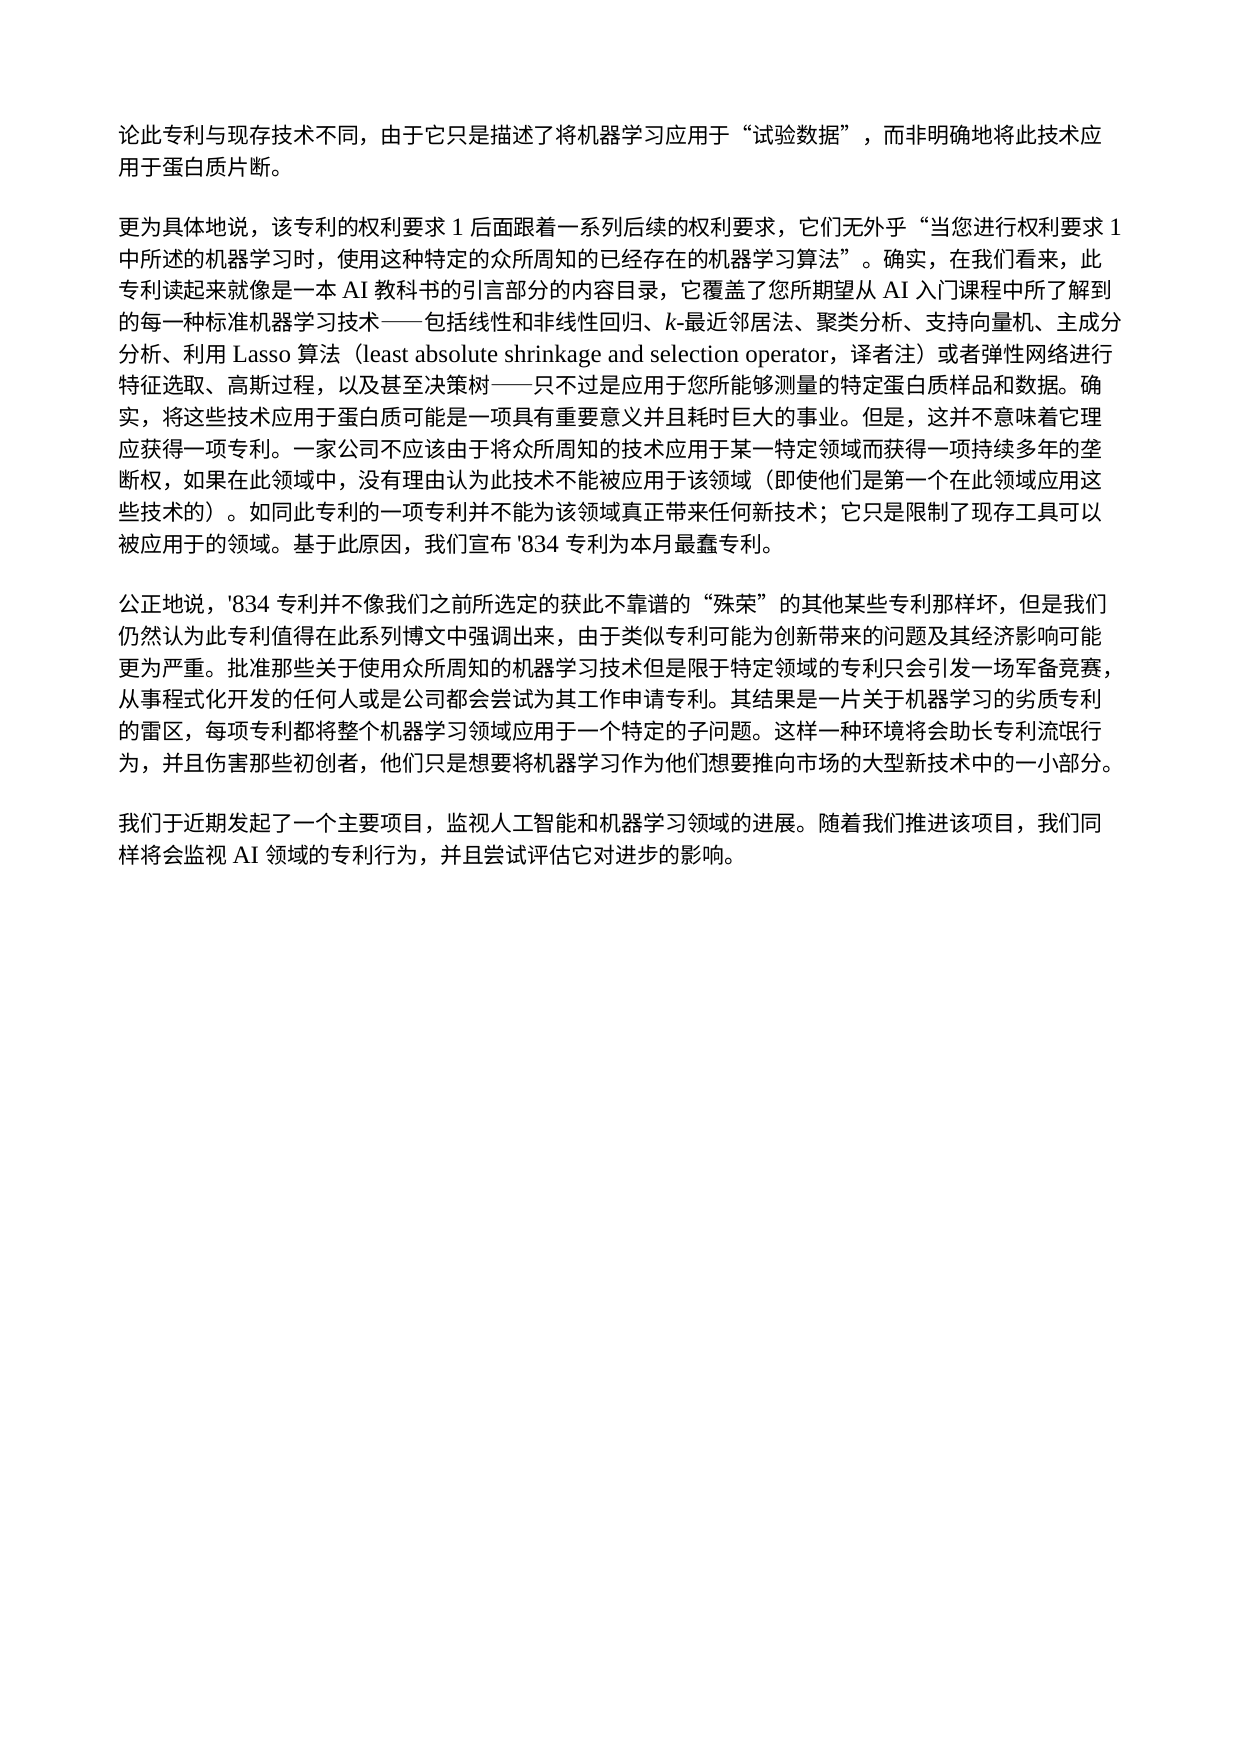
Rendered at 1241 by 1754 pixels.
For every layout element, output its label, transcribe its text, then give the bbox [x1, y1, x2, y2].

text 更为具体地说，该专利的权利要求 1 后面跟着一系列后续的权利要求，它们无外乎“当您进行权利要求 1 中所述的机器学习时，使用这种特定的众所周知的已经存在的机器学习算法”。确实，在我们看来，此专利读起来就像是一本 AI 教科书的引言部分的内容目录，它覆盖了您所期望从 AI 入门课程中所了解到的每一种标准机器学习技术——包括线性和非线性回归、k-最近邻居法、聚类分析、支持向量机、主成分分析、利用 Lasso 算法（least absolute shrinkage and selection operator，译者注）或者弹性网络进行特征选取、高斯过程，以及甚至决策树——只不过是应用于您所能够测量的特定蛋白质样品和数据。确实，将这些技术应用于蛋白质可能是一项具有重要意义并且耗时巨大的事业。但是，这并不意味着它理应获得一项专利。一家公司不应该由于将众所周知的技术应用于某一特定领域而获得一项持续多年的垄断权，如果在此领域中，没有理由认为此技术不能被应用于该领域（即使他们是第一个在此领域应用这些技术的）。如同此专利的一项专利并不能为该领域真正带来任何新技术；它只是限制了现存工具可以被应用于的领域。基于此原因，我们宣布 '834 专利为本月最蠢专利。 [118, 210, 1122, 558]
text 论此专利与现存技术不同，由于它只是描述了将机器学习应用于“试验数据”，而非明确地将此技术应用于蛋白质片断。 [118, 118, 1122, 181]
text 公正地说，'834 专利并不像我们之前所选定的获此不靠谱的“殊荣”的其他某些专利那样坏，但是我们仍然认为此专利值得在此系列博文中强调出来，由于类似专利可能为创新带来的问题及其经济影响可能更为严重。批准那些关于使用众所周知的机器学习技术但是限于特定领域的专利只会引发一场军备竞赛，从事程式化开发的任何人或是公司都会尝试为其工作申请专利。其结果是一片关于机器学习的劣质专利的雷区，每项专利都将整个机器学习领域应用于一个特定的子问题。这样一种环境将会助长专利流氓行为，并且伤害那些初创者，他们只是想要将机器学习作为他们想要推向市场的大型新技术中的一小部分。 [118, 587, 1122, 777]
text 我们于近期发起了一个主要项目，监视人工智能和机器学习领域的进展。随着我们推进该项目，我们同样将会监视 AI 领域的专利行为，并且尝试评估它对进步的影响。 [118, 806, 1122, 869]
